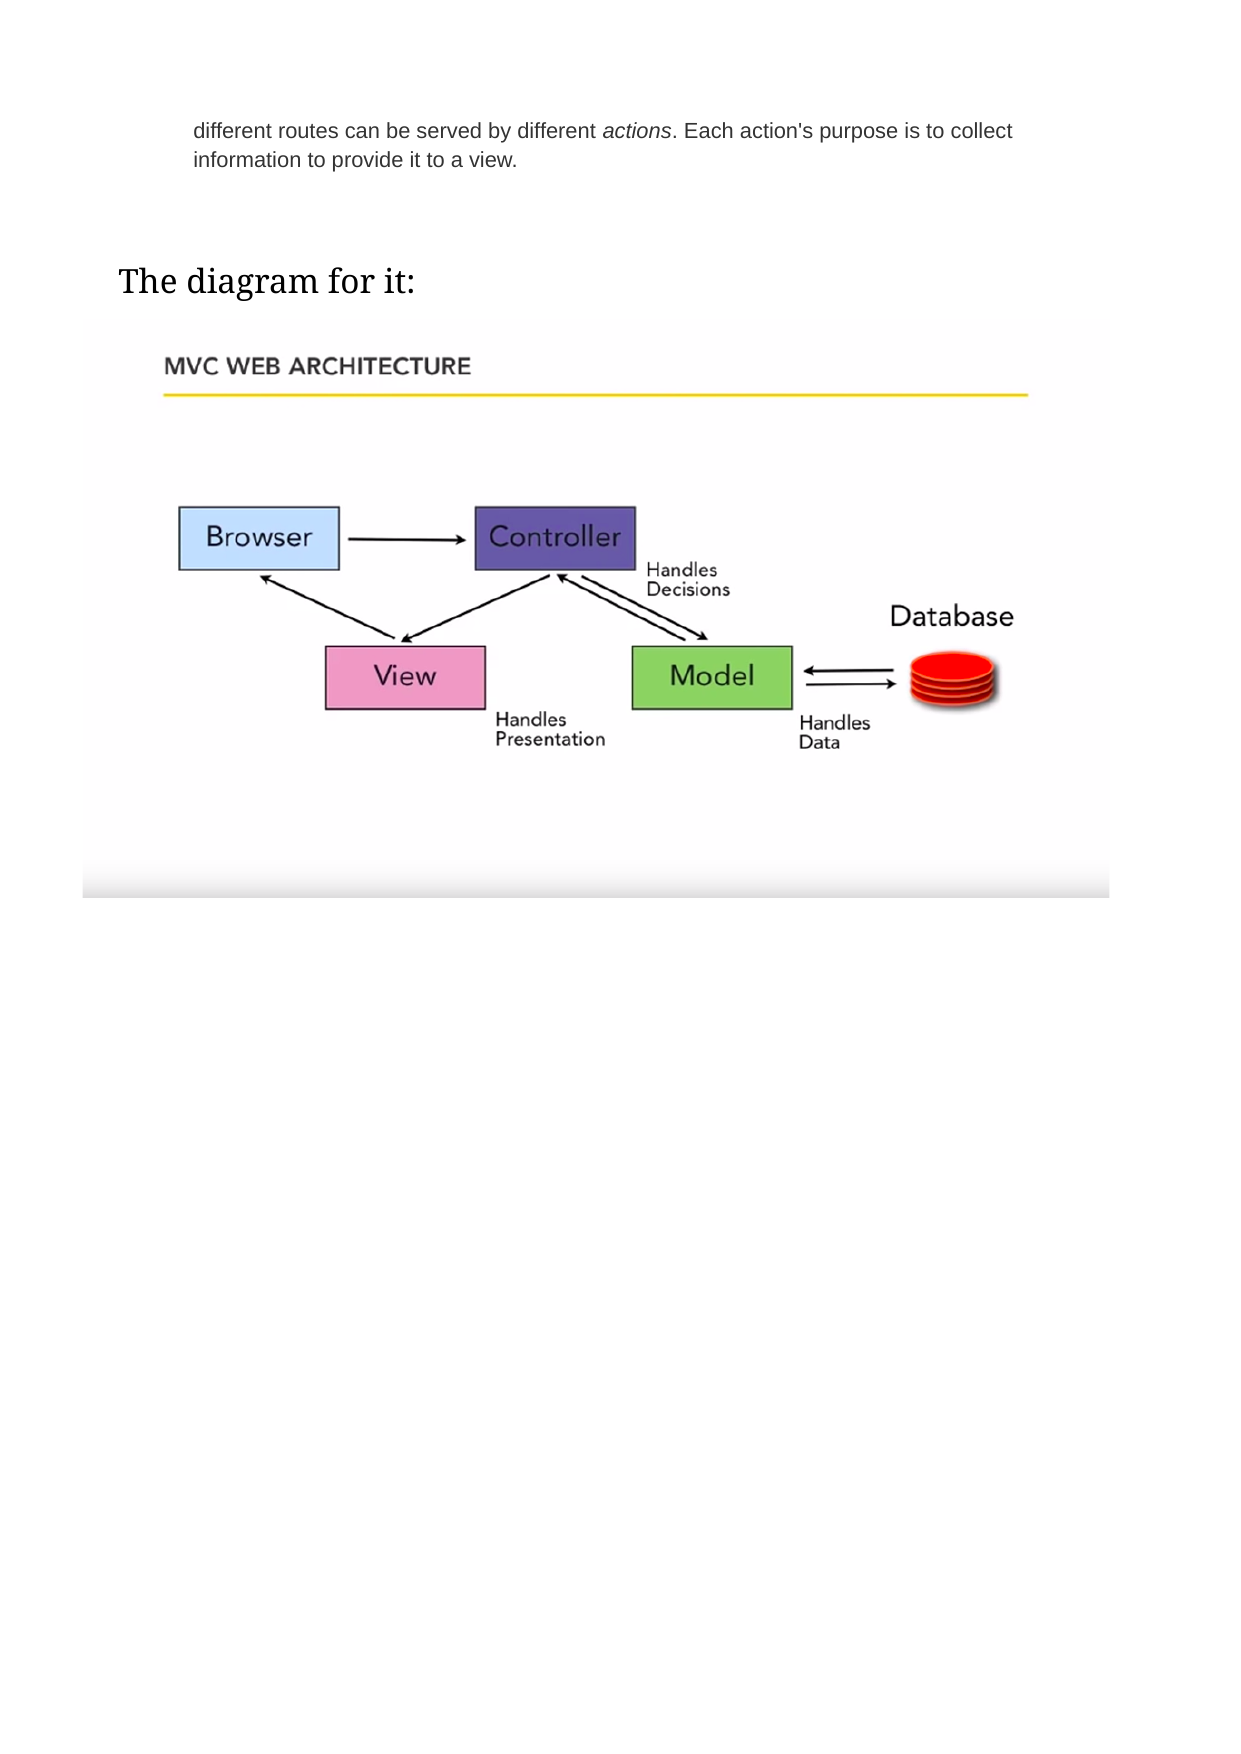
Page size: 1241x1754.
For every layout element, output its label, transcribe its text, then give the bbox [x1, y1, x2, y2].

list different routes can be served by different actions. Each action's purpose is to collect information to provide it to a view. [156, 118, 1122, 172]
picture [517, 319, 1110, 898]
text The diagram for it: [118, 257, 1122, 303]
